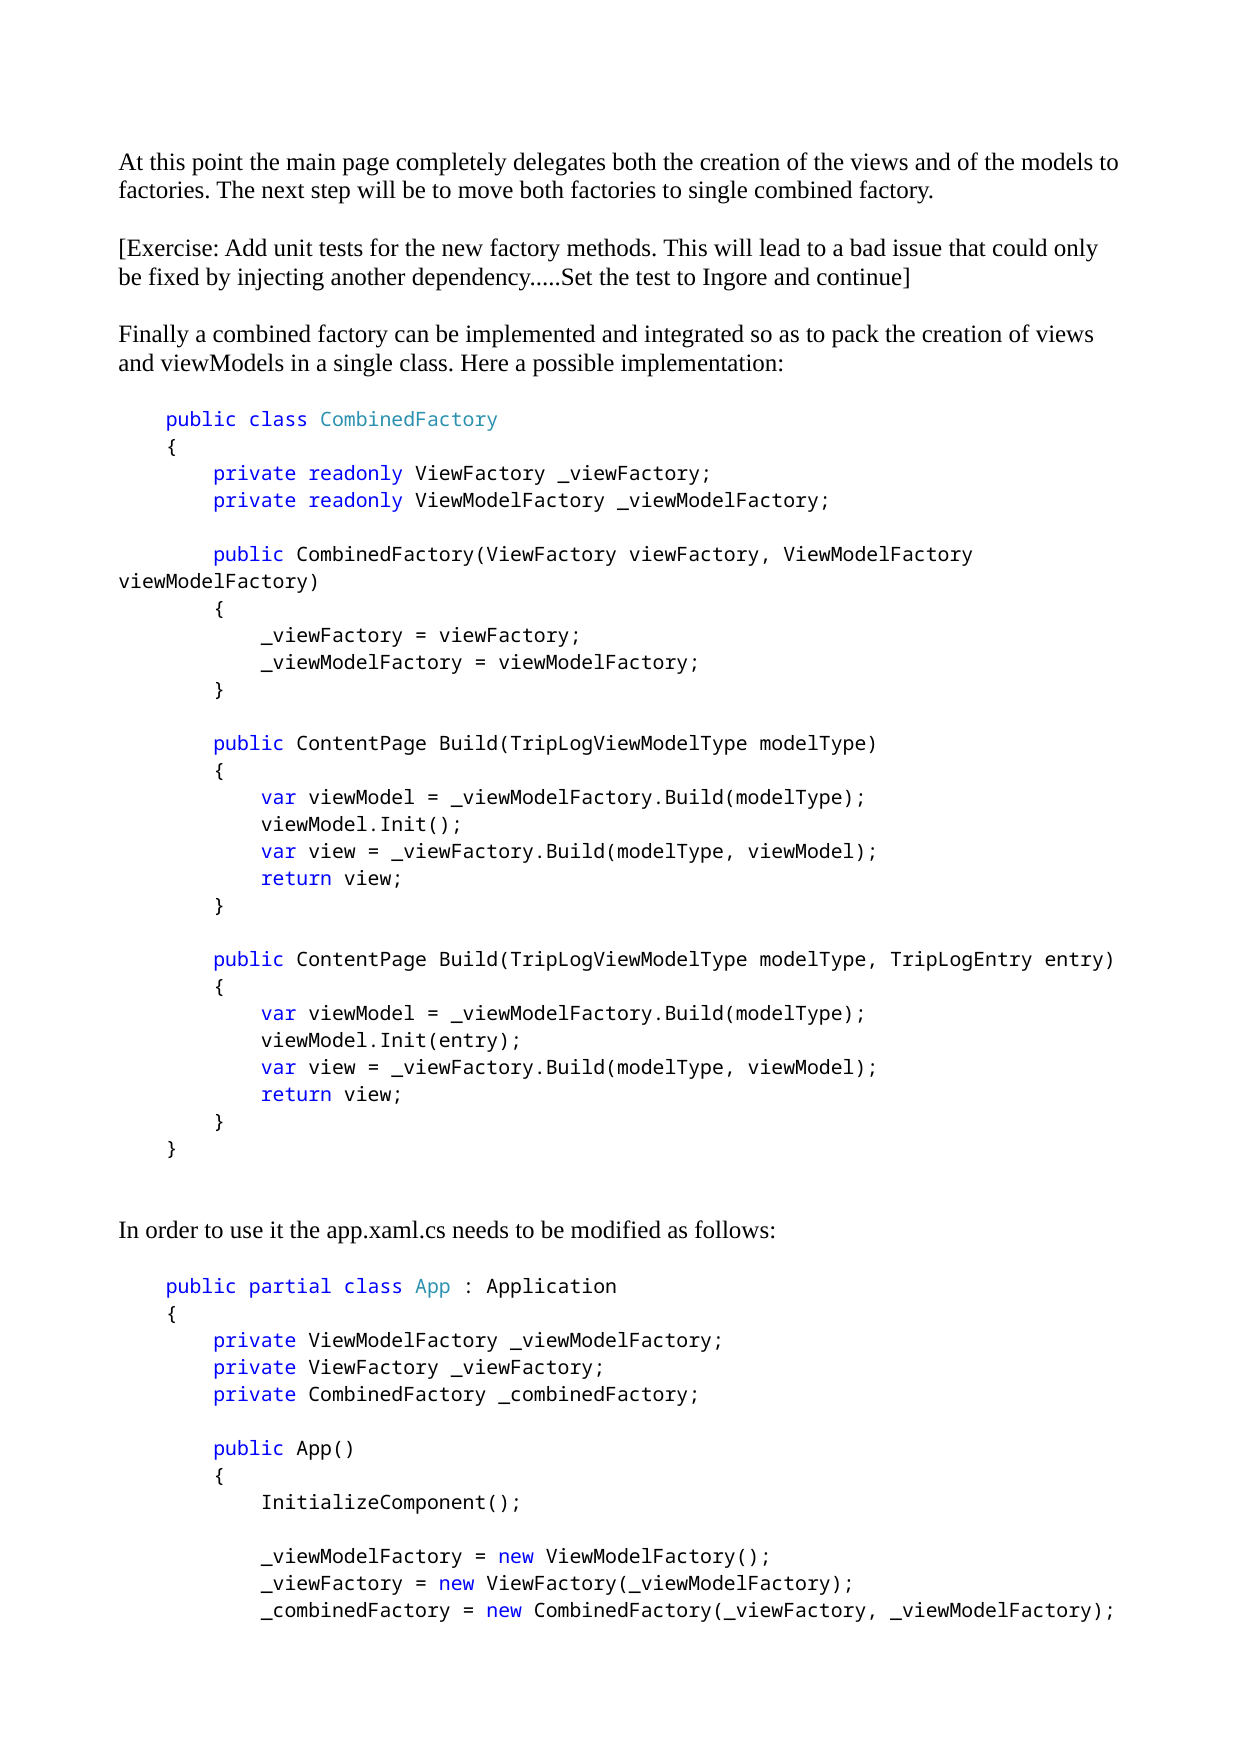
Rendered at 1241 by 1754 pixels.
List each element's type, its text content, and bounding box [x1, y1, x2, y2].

text return view; [118, 1080, 1122, 1107]
text _viewModelFactory = viewModelFactory; [118, 648, 1122, 675]
text { [118, 972, 1122, 999]
text var viewModel = _viewModelFactory.Build(modelType); [118, 783, 1122, 810]
text public class CombinedFactory [118, 406, 1122, 433]
text private ViewModelFactory _viewModelFactory; [118, 1326, 1122, 1353]
text var viewModel = _viewModelFactory.Build(modelType); [118, 999, 1122, 1026]
text { [118, 594, 1122, 621]
text InitializeComponent(); [118, 1488, 1122, 1515]
text { [118, 433, 1122, 459]
text private ViewFactory _viewFactory; [118, 1353, 1122, 1380]
text _viewModelFactory = new ViewModelFactory(); [118, 1542, 1122, 1569]
text } [118, 1107, 1122, 1134]
text In order to use it the app.xaml.cs needs to be modified as follows: [118, 1215, 1122, 1244]
text _viewFactory = new ViewFactory(_viewModelFactory); [118, 1569, 1122, 1596]
text } [118, 1134, 1122, 1161]
text At this point the main page completely delegates both the creation of the views and of the models to factories. The next step will be to move both factories to single combined factory. [118, 147, 1122, 204]
text [Exercise: Add unit tests for the new factory methods. This will lead to a bad issue that could only be fixed by injecting another dependency.....Set the test to Ingore and continue] [118, 233, 1122, 291]
text viewModel.Init(entry); [118, 1026, 1122, 1053]
text Finally a combined factory can be implemented and integrated so as to pack the creation of views and viewModels in a single class. Here a possible implementation: [118, 319, 1122, 377]
text { [118, 1461, 1122, 1488]
text public CombinedFactory(ViewFactory viewFactory, ViewModelFactory viewModelFactory) [118, 541, 1122, 594]
text { [118, 1299, 1122, 1326]
text public ContentPage Build(TripLogViewModelType modelType) [118, 729, 1122, 756]
text { [118, 756, 1122, 783]
text public partial class App : Application [118, 1272, 1122, 1299]
text } [118, 675, 1122, 702]
text _combinedFactory = new CombinedFactory(_viewFactory, _viewModelFactory); [118, 1596, 1122, 1623]
text private readonly ViewFactory _viewFactory; [118, 459, 1122, 487]
text private readonly ViewModelFactory _viewModelFactory; [118, 487, 1122, 513]
text viewModel.Init(); [118, 810, 1122, 837]
text } [118, 891, 1122, 918]
text _viewFactory = viewFactory; [118, 621, 1122, 648]
text public App() [118, 1434, 1122, 1461]
text return view; [118, 864, 1122, 891]
text private CombinedFactory _combinedFactory; [118, 1380, 1122, 1407]
text public ContentPage Build(TripLogViewModelType modelType, TripLogEntry entry) [118, 945, 1122, 972]
text var view = _viewFactory.Build(modelType, viewModel); [118, 1053, 1122, 1080]
text var view = _viewFactory.Build(modelType, viewModel); [118, 837, 1122, 864]
